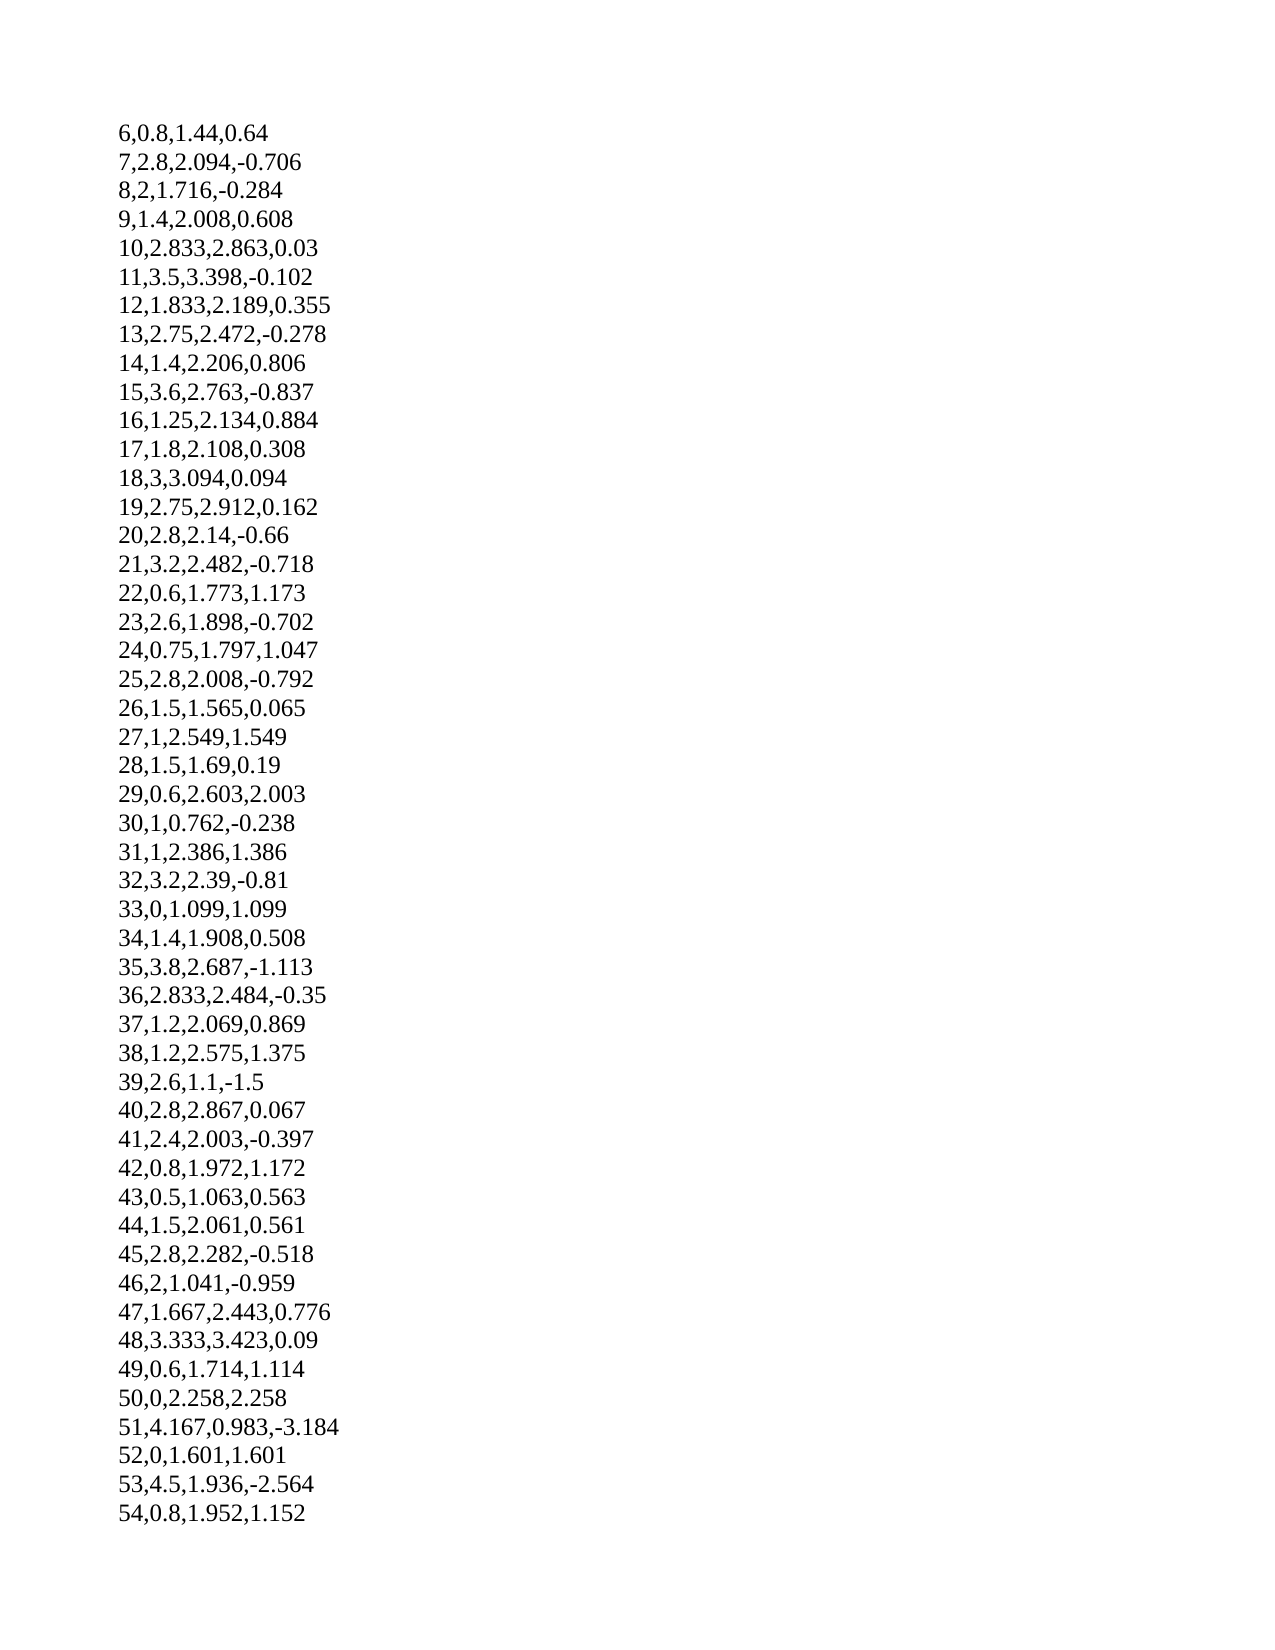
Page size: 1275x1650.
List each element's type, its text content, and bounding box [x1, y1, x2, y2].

text 34,1.4,1.908,0.508 [118, 923, 1157, 952]
text 49,0.6,1.714,1.114 [118, 1354, 1157, 1383]
text 15,3.6,2.763,-0.837 [118, 377, 1157, 406]
text 47,1.667,2.443,0.776 [118, 1297, 1157, 1326]
text 16,1.25,2.134,0.884 [118, 406, 1157, 434]
text 37,1.2,2.069,0.869 [118, 1009, 1157, 1038]
text 19,2.75,2.912,0.162 [118, 492, 1157, 521]
text 24,0.75,1.797,1.047 [118, 636, 1157, 664]
text 11,3.5,3.398,-0.102 [118, 262, 1157, 291]
text 44,1.5,2.061,0.561 [118, 1211, 1157, 1239]
text 20,2.8,2.14,-0.66 [118, 521, 1157, 549]
text 7,2.8,2.094,-0.706 [118, 147, 1157, 176]
text 46,2,1.041,-0.959 [118, 1268, 1157, 1297]
text 45,2.8,2.282,-0.518 [118, 1239, 1157, 1268]
text 54,0.8,1.952,1.152 [118, 1498, 1157, 1527]
text 40,2.8,2.867,0.067 [118, 1096, 1157, 1124]
text 52,0,1.601,1.601 [118, 1441, 1157, 1469]
text 31,1,2.386,1.386 [118, 837, 1157, 866]
text 41,2.4,2.003,-0.397 [118, 1124, 1157, 1153]
text 23,2.6,1.898,-0.702 [118, 607, 1157, 636]
text 27,1,2.549,1.549 [118, 722, 1157, 751]
text 43,0.5,1.063,0.563 [118, 1182, 1157, 1211]
text 9,1.4,2.008,0.608 [118, 204, 1157, 233]
text 51,4.167,0.983,-3.184 [118, 1412, 1157, 1441]
text 48,3.333,3.423,0.09 [118, 1326, 1157, 1354]
text 39,2.6,1.1,-1.5 [118, 1067, 1157, 1096]
text 29,0.6,2.603,2.003 [118, 779, 1157, 808]
text 17,1.8,2.108,0.308 [118, 434, 1157, 463]
text 13,2.75,2.472,-0.278 [118, 319, 1157, 348]
text 32,3.2,2.39,-0.81 [118, 866, 1157, 894]
text 12,1.833,2.189,0.355 [118, 291, 1157, 319]
text 8,2,1.716,-0.284 [118, 176, 1157, 204]
text 28,1.5,1.69,0.19 [118, 751, 1157, 779]
text 33,0,1.099,1.099 [118, 894, 1157, 923]
text 18,3,3.094,0.094 [118, 463, 1157, 492]
text 21,3.2,2.482,-0.718 [118, 549, 1157, 578]
text 26,1.5,1.565,0.065 [118, 693, 1157, 722]
text 42,0.8,1.972,1.172 [118, 1153, 1157, 1182]
text 38,1.2,2.575,1.375 [118, 1038, 1157, 1067]
text 30,1,0.762,-0.238 [118, 808, 1157, 837]
text 36,2.833,2.484,-0.35 [118, 981, 1157, 1009]
text 35,3.8,2.687,-1.113 [118, 952, 1157, 981]
text 25,2.8,2.008,-0.792 [118, 664, 1157, 693]
text 53,4.5,1.936,-2.564 [118, 1469, 1157, 1498]
text 6,0.8,1.44,0.64 [118, 118, 1157, 147]
text 14,1.4,2.206,0.806 [118, 348, 1157, 377]
text 10,2.833,2.863,0.03 [118, 233, 1157, 262]
text 22,0.6,1.773,1.173 [118, 578, 1157, 607]
text 50,0,2.258,2.258 [118, 1383, 1157, 1412]
